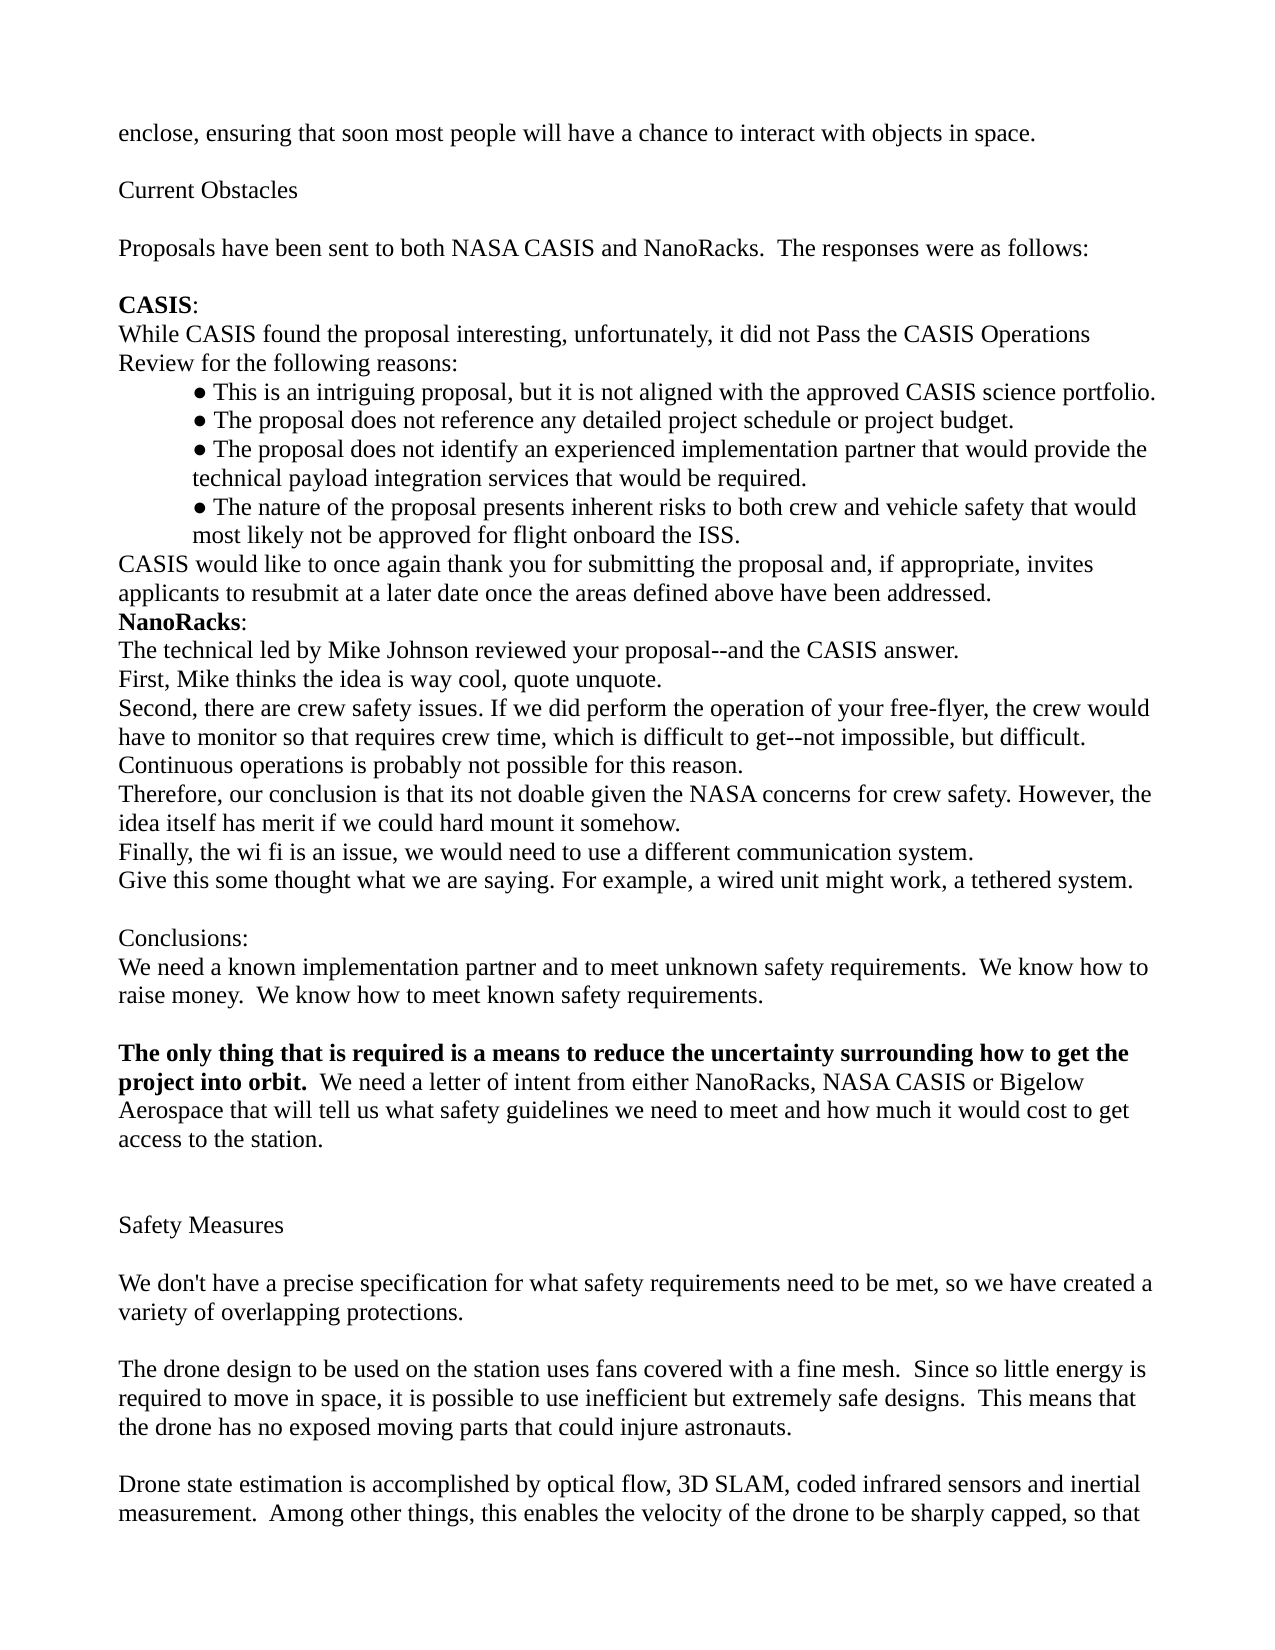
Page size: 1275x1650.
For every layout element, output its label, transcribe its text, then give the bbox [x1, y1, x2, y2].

text We don't have a precise specification for what safety requirements need to be met, so we have created a variety of overlapping protections. [118, 1268, 1157, 1326]
text The technical led by Mike Johnson reviewed your proposal--and the CASIS answer. [118, 636, 1157, 664]
text The drone design to be used on the station uses fans covered with a fine mesh. Since so little energy is required to move in space, it is possible to use inefficient but extremely safe designs. This means that the drone has no exposed moving parts that could injure astronauts. [118, 1354, 1157, 1441]
text The only thing that is required is a means to reduce the uncertainty surrounding how to get the project into orbit. We need a letter of intent from either NanoRacks, NASA CASIS or Bigelow Aerospace that will tell us what safety guidelines we need to meet and how much it would cost to get access to the station. [118, 1038, 1157, 1153]
text Second, there are crew safety issues. If we did perform the operation of your free-flyer, the crew would have to monitor so that requires crew time, which is difficult to get--not impossible, but difficult. [118, 693, 1157, 751]
text Continuous operations is probably not possible for this reason. [118, 751, 1157, 779]
text Finally, the wi fi is an issue, we would need to use a different communication system. [118, 837, 1157, 866]
text Safety Measures [118, 1211, 1157, 1239]
text Conclusions: [118, 923, 1157, 952]
text Give this some thought what we are saying. For example, a wired unit might work, a tethered system. [118, 866, 1157, 894]
text ● The proposal does not identify an experienced implementation partner that would provide the technical payload integration services that would be required. [118, 434, 1157, 492]
text NanoRacks: [118, 607, 1157, 636]
text While CASIS found the proposal interesting, unfortunately, it did not Pass the CASIS Operations Review for the following reasons: [118, 319, 1157, 377]
text ● The proposal does not reference any detailed project schedule or project budget. [118, 406, 1157, 434]
text Therefore, our conclusion is that its not doable given the NASA concerns for crew safety. However, the idea itself has merit if we could hard mount it somehow. [118, 779, 1157, 837]
text First, Mike thinks the idea is way cool, quote unquote. [118, 664, 1157, 693]
text Current Obstacles [118, 176, 1157, 204]
text CASIS: [118, 291, 1157, 319]
text enclose, ensuring that soon most people will have a chance to interact with objects in space. [118, 118, 1157, 147]
text Proposals have been sent to both NASA CASIS and NanoRacks. The responses were as follows: [118, 233, 1157, 262]
text ● This is an intriguing proposal, but it is not aligned with the approved CASIS science portfolio. [118, 377, 1157, 406]
text CASIS would like to once again thank you for submitting the proposal and, if appropriate, invites applicants to resubmit at a later date once the areas defined above have been addressed. [118, 549, 1157, 607]
text ● The nature of the proposal presents inherent risks to both crew and vehicle safety that would most likely not be approved for flight onboard the ISS. [118, 492, 1157, 549]
text Drone state estimation is accomplished by optical flow, 3D SLAM, coded infrared sensors and inertial measurement. Among other things, this enables the velocity of the drone to be sharply capped, so that [118, 1469, 1157, 1527]
text We need a known implementation partner and to meet unknown safety requirements. We know how to raise money. We know how to meet known safety requirements. [118, 952, 1157, 1009]
